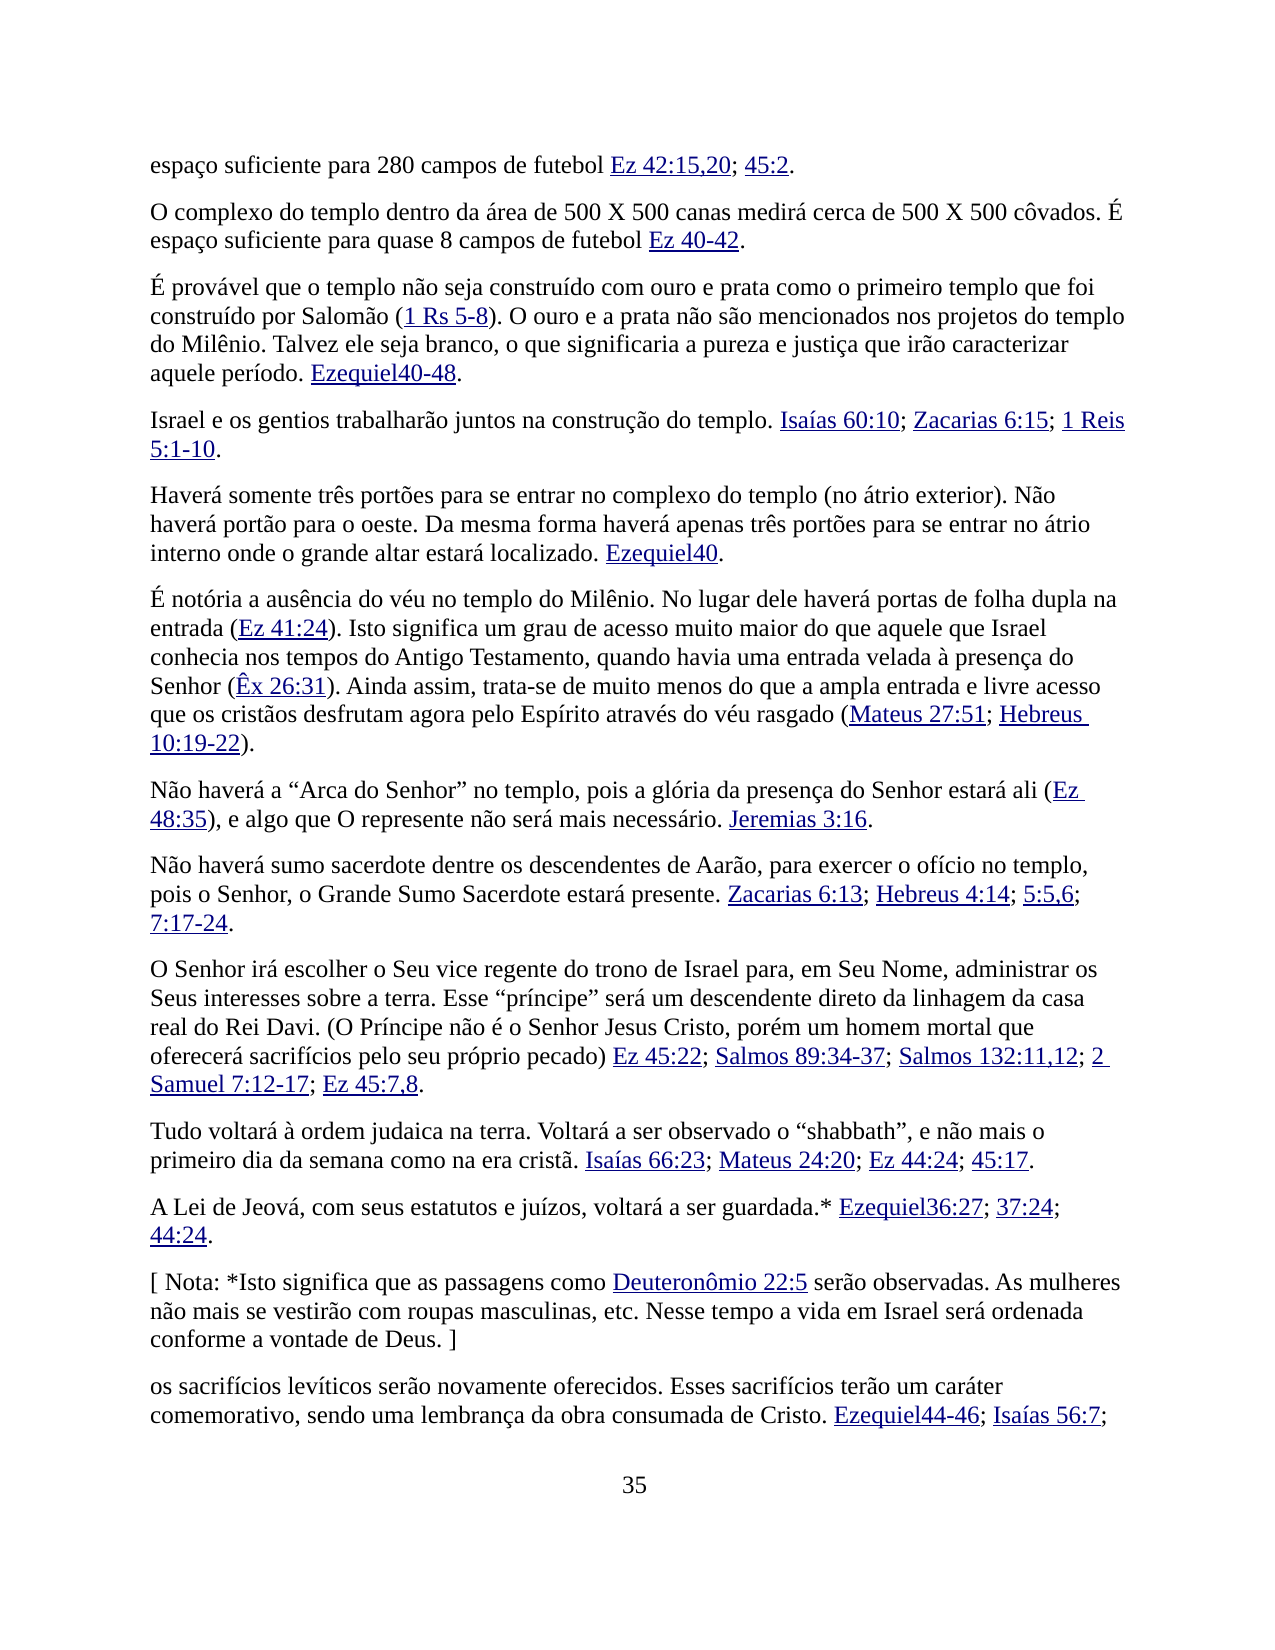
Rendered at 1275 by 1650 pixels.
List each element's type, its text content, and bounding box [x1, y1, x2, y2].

text Tudo voltará à ordem judaica na terra. Voltará a ser observado o “shabbath”, e não mais o primeiro dia da semana como na era cristã. Isaías 66:23; Mateus 24:20; Ez 44:24; 45:17. [150, 1116, 1125, 1174]
text A Lei de Jeová, com seus estatutos e juízos, voltará a ser guardada.* Ezequiel36:27; 37:24; 44:24. [150, 1192, 1125, 1249]
text Não haverá a “Arca do Senhor” no templo, pois a glória da presença do Senhor estará ali (Ez 48:35), e algo que O represente não será mais necessário. Jeremias 3:16. [150, 775, 1125, 832]
text [ Nota: *Isto significa que as passagens como Deuteronômio 22:5 serão observadas. As mulheres não mais se vestirão com roupas masculinas, etc. Nesse tempo a vida em Israel será ordenada conforme a vontade de Deus. ] [150, 1267, 1125, 1353]
text O complexo do templo dentro da área de 500 X 500 canas medirá cerca de 500 X 500 côvados. É espaço suficiente para quase 8 campos de futebol Ez 40-42. [150, 197, 1125, 254]
text Israel e os gentios trabalharão juntos na construção do templo. Isaías 60:10; Zacarias 6:15; 1 Reis 5:1-10. [150, 405, 1125, 462]
text Não haverá sumo sacerdote dentre os descendentes de Aarão, para exercer o ofício no templo, pois o Senhor, o Grande Sumo Sacerdote estará presente. Zacarias 6:13; Hebreus 4:14; 5:5,6; 7:17-24. [150, 850, 1125, 937]
text É notória a ausência do véu no templo do Milênio. No lugar dele haverá portas de folha dupla na entrada (Ez 41:24). Isto significa um grau de acesso muito maior do que aquele que Israel conhecia nos tempos do Antigo Testamento, quando havia uma entrada velada à presença do Senhor (Êx 26:31). Ainda assim, trata-se de muito menos do que a ampla entrada e livre acesso que os cristãos desfrutam agora pelo Espírito através do véu rasgado (Mateus 27:51; Hebreus 10:19-22). [150, 584, 1125, 757]
text os sacrifícios levíticos serão novamente oferecidos. Esses sacrifícios terão um caráter comemorativo, sendo uma lembrança da obra consumada de Cristo. Ezequiel44-46; Isaías 56:7; [150, 1371, 1125, 1429]
text É provável que o templo não seja construído com ouro e prata como o primeiro templo que foi construído por Salomão (1 Rs 5-8). O ouro e a prata não são mencionados nos projetos do templo do Milênio. Talvez ele seja branco, o que significaria a pureza e justiça que irão caracterizar aquele período. Ezequiel40-48. [150, 272, 1125, 387]
text Haverá somente três portões para se entrar no complexo do templo (no átrio exterior). Não haverá portão para o oeste. Da mesma forma haverá apenas três portões para se entrar no átrio interno onde o grande altar estará localizado. Ezequiel40. [150, 480, 1125, 567]
text espaço suficiente para 280 campos de futebol Ez 42:15,20; 45:2. [150, 150, 1125, 179]
text O Senhor irá escolher o Seu vice regente do trono de Israel para, em Seu Nome, administrar os Seus interesses sobre a terra. Esse “príncipe” será um descendente direto da linhagem da casa real do Rei Davi. (O Príncipe não é o Senhor Jesus Cristo, porém um homem mortal que oferecerá sacrifícios pelo seu próprio pecado) Ez 45:22; Salmos 89:34-37; Salmos 132:11,12; 2 Samuel 7:12-17; Ez 45:7,8. [150, 954, 1125, 1098]
